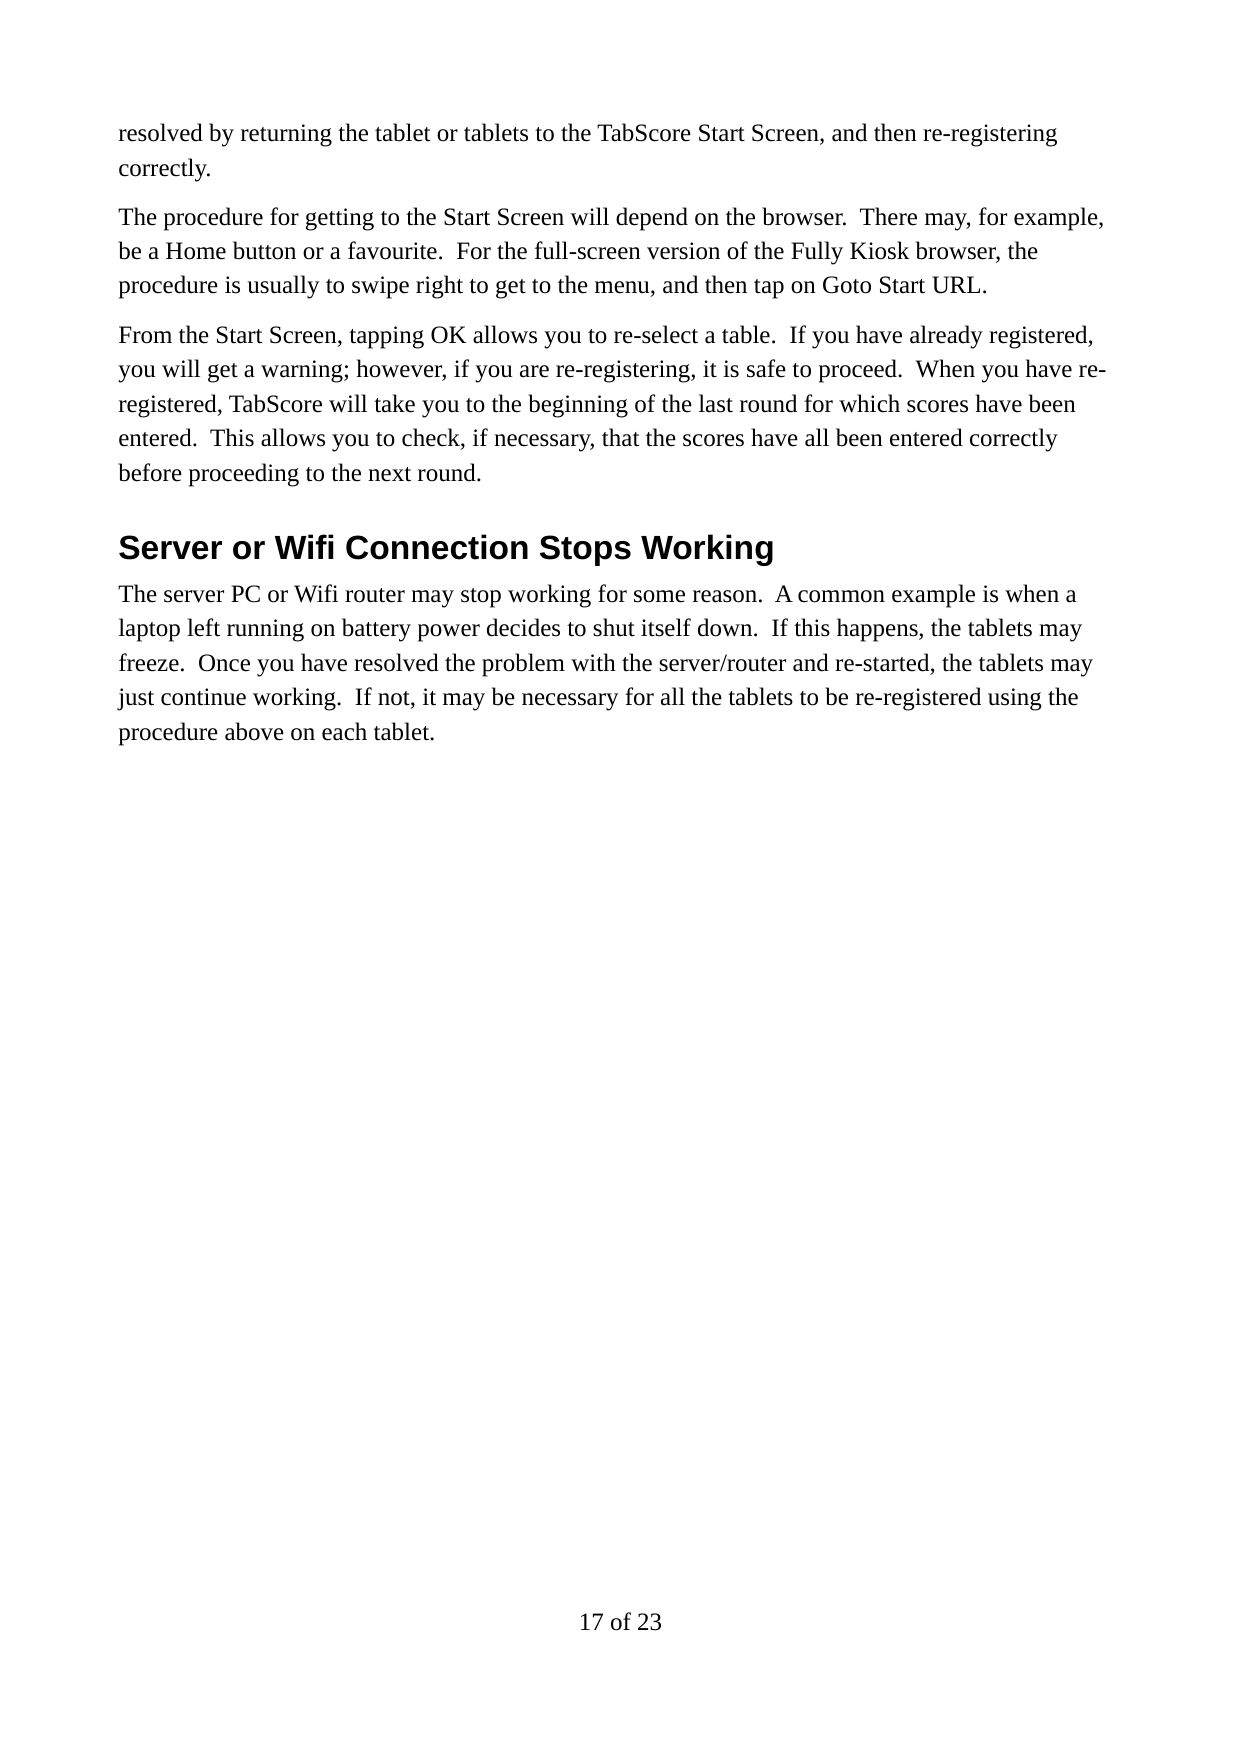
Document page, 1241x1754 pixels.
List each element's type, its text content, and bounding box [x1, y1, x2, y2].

subtitle Server or Wifi Connection Stops Working [118, 527, 1122, 566]
text The procedure for getting to the Start Screen will depend on the browser. There may, for example, be a Home button or a favourite. For the full-screen version of the Fully Kiosk browser, the procedure is usually to swipe right to get to the menu, and then tap on Goto Start URL. [118, 202, 1122, 299]
text resolved by returning the tablet or tablets to the TabScore Start Screen, and then re-registering correctly. [118, 118, 1122, 181]
text From the Start Screen, tapping OK allows you to re-select a table. If you have already registered, you will get a warning; however, if you are re-registering, it is safe to proceed. When you have re-registered, TabScore will take you to the beginning of the last round for which scores have been entered. This allows you to check, if necessary, that the scores have all been entered correctly before proceeding to the next round. [118, 320, 1122, 486]
text The server PC or Wifi router may stop working for some reason. A common example is when a laptop left running on battery power decides to shut itself down. If this happens, the tablets may freeze. Once you have resolved the problem with the server/router and re-started, the tablets may just continue working. If not, it may be necessary for all the tablets to be re-registered using the procedure above on each tablet. [118, 579, 1122, 745]
